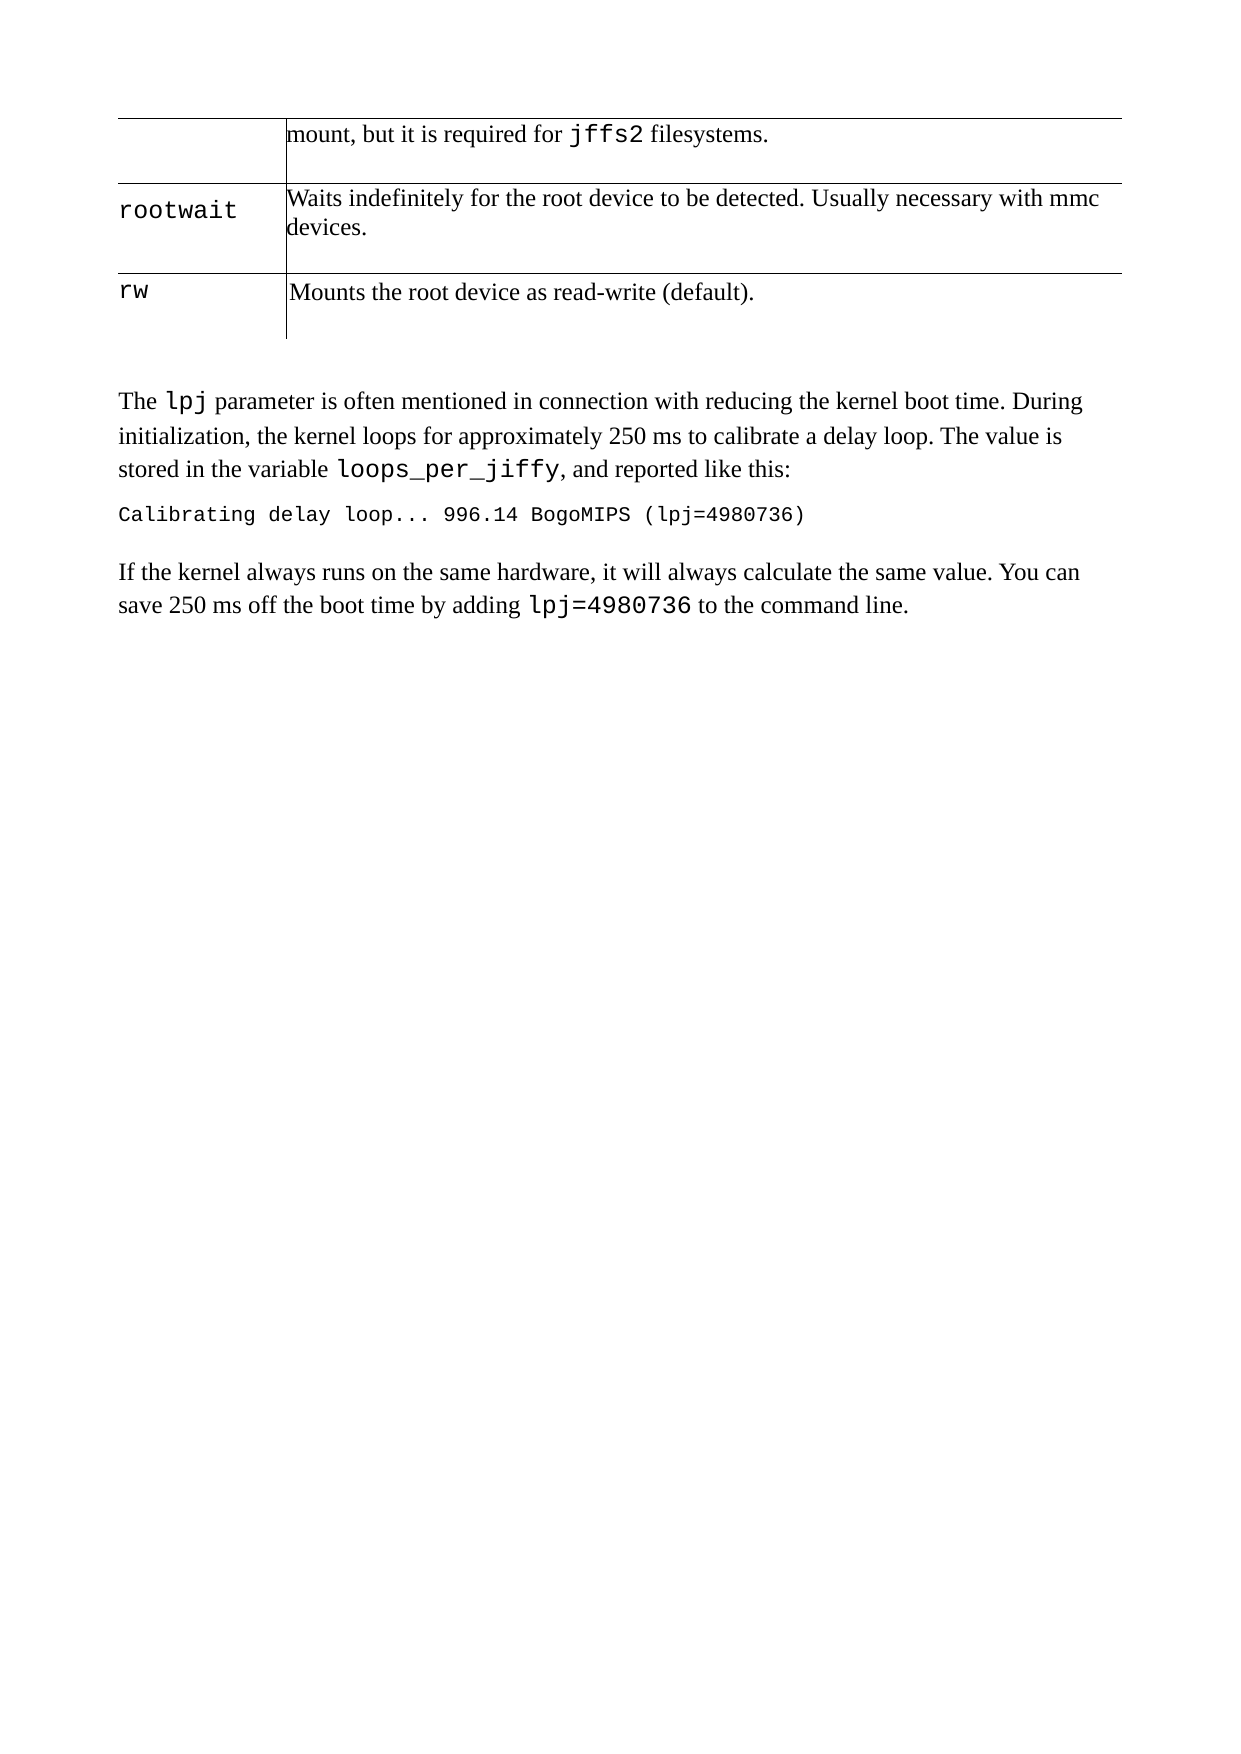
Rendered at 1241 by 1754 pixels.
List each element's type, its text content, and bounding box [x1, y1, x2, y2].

table_cell Waits indefinitely for the root device to be detected. Usually necessary with mmc devices. [287, 184, 1122, 273]
text Calibrating delay loop... 996.14 BogoMIPS (lpj=4980736) [118, 504, 1122, 528]
text The lpj parameter is often mentioned in connection with reducing the kernel boot time. During initialization, the kernel loops for approximately 250 ms to calibrate a delay loop. The value is stored in the variable loops_per_jiffy, and reported like this: [118, 386, 1122, 485]
table_cell [118, 119, 286, 182]
text If the kernel always runs on the same hardware, it will always calculate the same value. You can save 250 ms off the boot time by adding lpj=4980736 to the command line. [118, 557, 1122, 621]
table_cell rw [118, 274, 286, 338]
table_cell Mounts the root device as read-write (default). [287, 274, 1122, 338]
table_cell rootwait [118, 184, 286, 273]
table_cell mount, but it is required for jffs2 filesystems. [287, 119, 1122, 182]
